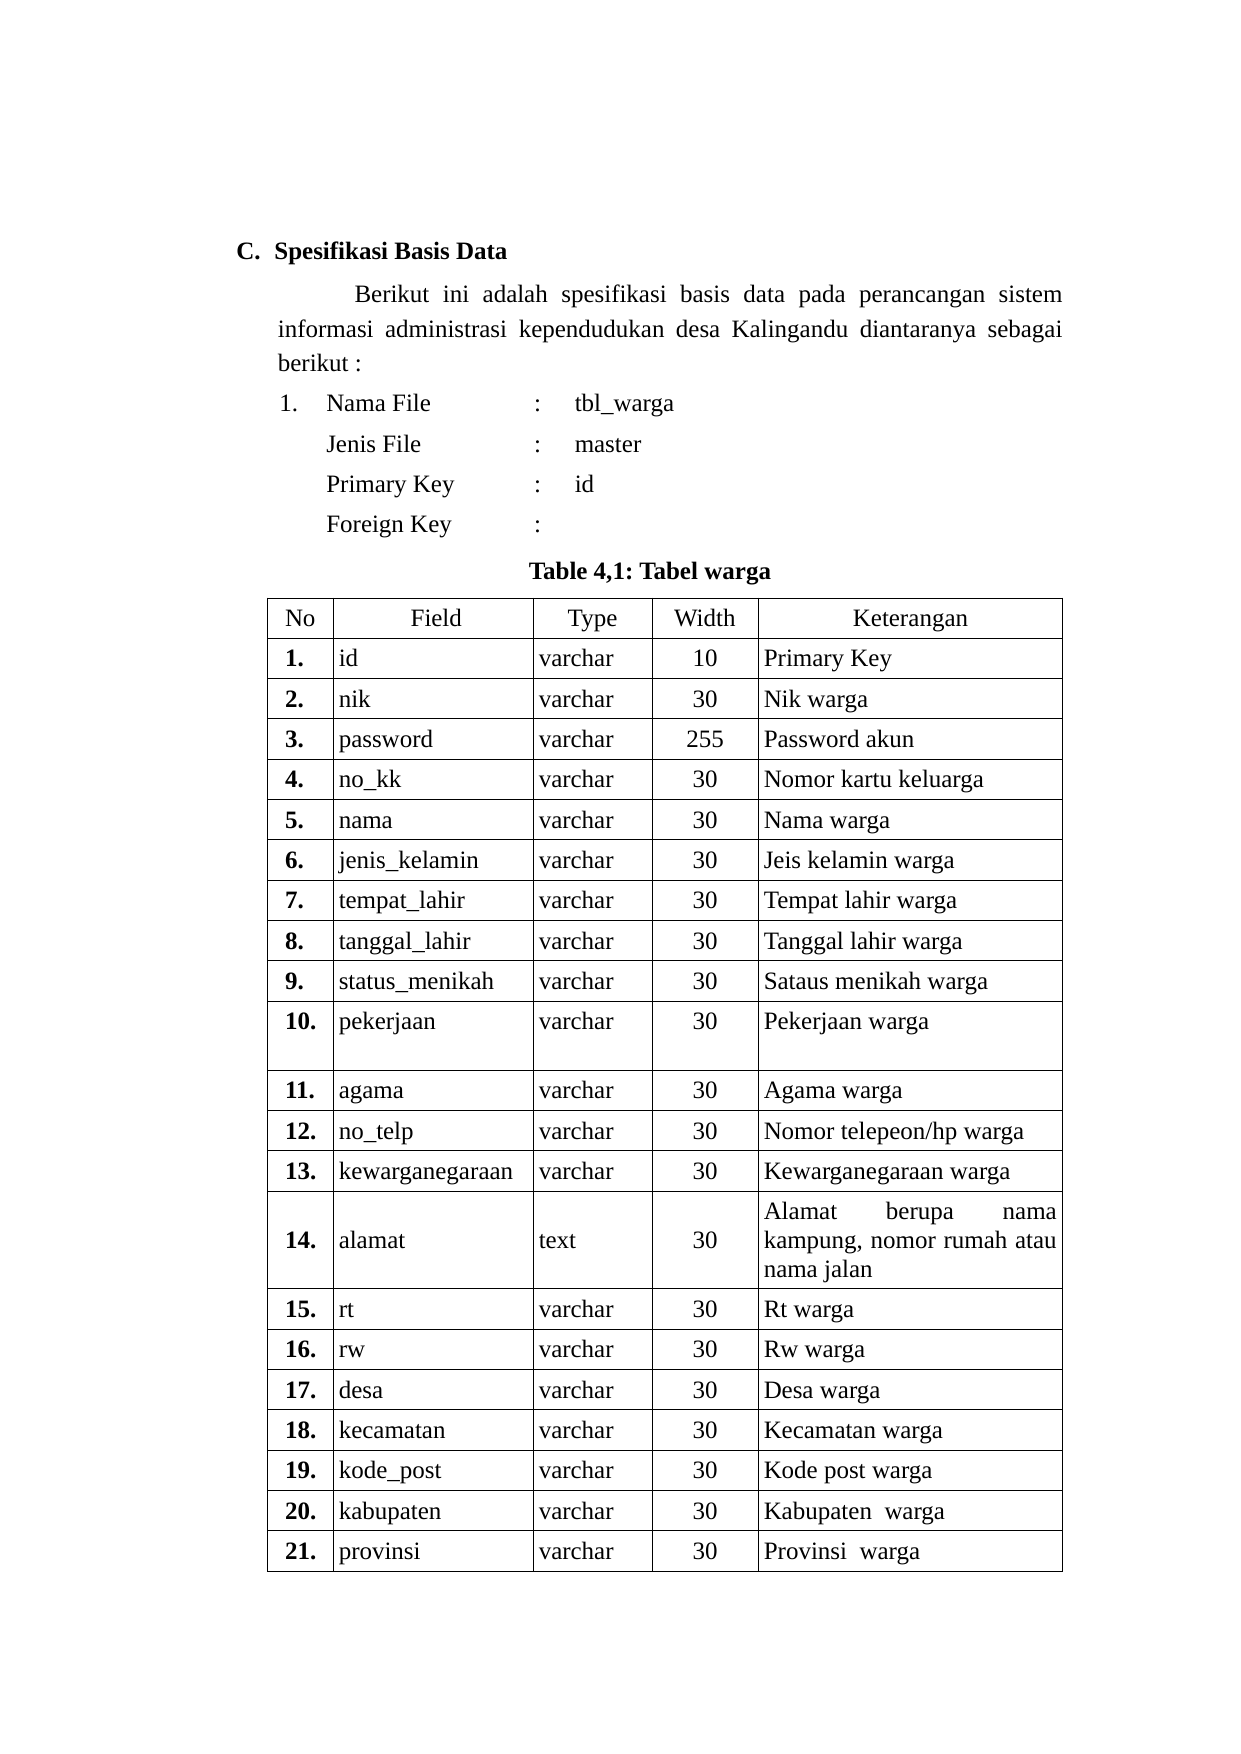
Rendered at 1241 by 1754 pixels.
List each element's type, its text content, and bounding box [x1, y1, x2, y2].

table_cell nama [334, 800, 533, 839]
table_cell Agama warga [759, 1071, 1062, 1110]
table_cell kecamatan [334, 1410, 533, 1449]
table_cell varchar [534, 719, 652, 759]
table_cell 30 [653, 1451, 758, 1490]
table_cell kode_post [334, 1451, 533, 1490]
table_cell Tempat lahir warga [759, 881, 1062, 920]
table_cell varchar [534, 840, 652, 879]
table_cell 10 [653, 639, 758, 678]
table_cell [268, 1451, 333, 1490]
table_cell 30 [653, 800, 758, 839]
table_cell agama [334, 1071, 533, 1110]
table_cell varchar [534, 639, 652, 678]
list Spesifikasi Basis Data [236, 236, 1063, 265]
table_cell Provinsi warga [759, 1531, 1062, 1571]
table_cell kewarganegaraan [334, 1151, 533, 1191]
table_cell [268, 1111, 333, 1150]
table_cell varchar [534, 1289, 652, 1329]
table_header : [528, 383, 569, 423]
table_cell varchar [534, 1531, 652, 1571]
table_cell 30 [653, 1531, 758, 1571]
table_cell Tanggal lahir warga [759, 921, 1062, 960]
table_cell rw [334, 1330, 533, 1369]
table_cell [268, 1491, 333, 1530]
text Berikut ini adalah spesifikasi basis data pada perancangan sistem informasi administrasi kependudukan desa Kalingandu diantaranya sebagai berikut : [278, 279, 1063, 377]
table_cell 30 [653, 840, 758, 879]
table_cell 30 [653, 1289, 758, 1329]
table_cell Nomor kartu keluarga [759, 760, 1062, 799]
table_cell Rw warga [759, 1330, 1062, 1369]
table_cell [268, 881, 333, 920]
table_cell text [534, 1192, 652, 1288]
table_cell 30 [653, 1002, 758, 1069]
table_cell no_kk [334, 760, 533, 799]
table_cell Password akun [759, 719, 1062, 759]
table_cell [268, 1370, 333, 1409]
table_cell Nama warga [759, 800, 1062, 839]
table_cell : [528, 423, 569, 463]
table_cell [274, 504, 320, 544]
table_cell Primary Key [759, 639, 1062, 678]
table_cell varchar [534, 1491, 652, 1530]
table_cell Rt warga [759, 1289, 1062, 1329]
table_cell varchar [534, 1410, 652, 1449]
table_cell varchar [534, 1151, 652, 1191]
table_cell 30 [653, 1071, 758, 1110]
table_cell 30 [653, 1370, 758, 1409]
text Table 4,1: Tabel warga [236, 556, 1063, 585]
table_header Width [653, 599, 758, 638]
table_cell jenis_kelamin [334, 840, 533, 879]
table_cell 30 [653, 921, 758, 960]
table_cell [268, 1071, 333, 1110]
table_cell Jenis File [320, 423, 528, 463]
table_cell varchar [534, 1071, 652, 1110]
table_cell nik [334, 679, 533, 718]
table_cell desa [334, 1370, 533, 1409]
table_cell Kecamatan warga [759, 1410, 1062, 1449]
table_cell 255 [653, 719, 758, 759]
table_cell id [334, 639, 533, 678]
table_cell varchar [534, 760, 652, 799]
table_cell varchar [534, 881, 652, 920]
table_cell 30 [653, 961, 758, 1001]
table_cell id [569, 463, 1062, 503]
table_cell master [569, 423, 1062, 463]
table_cell varchar [534, 1111, 652, 1150]
table_cell [274, 423, 320, 463]
table_cell [268, 961, 333, 1001]
table_cell [268, 1151, 333, 1191]
table_header tbl_warga [569, 383, 1062, 423]
table_cell pekerjaan [334, 1002, 533, 1069]
table_cell 30 [653, 1410, 758, 1449]
table_cell Kewarganegaraan warga [759, 1151, 1062, 1191]
table_cell [569, 504, 1062, 544]
table_cell 30 [653, 1192, 758, 1288]
table_cell Jeis kelamin warga [759, 840, 1062, 879]
table_cell 30 [653, 1111, 758, 1150]
table_cell [268, 719, 333, 759]
table_cell [268, 679, 333, 718]
table_cell password [334, 719, 533, 759]
table_header 1. [274, 383, 320, 423]
table_cell Sataus menikah warga [759, 961, 1062, 1001]
table_cell Nomor telepeon/hp warga [759, 1111, 1062, 1150]
table_cell 30 [653, 881, 758, 920]
table_cell kabupaten [334, 1491, 533, 1530]
table_cell varchar [534, 679, 652, 718]
table_header Field [334, 599, 533, 638]
table_cell varchar [534, 1370, 652, 1409]
table_cell [268, 1002, 333, 1069]
table_cell [268, 1531, 333, 1571]
table_cell [268, 921, 333, 960]
table_cell Primary Key [320, 463, 528, 503]
table_cell Nik warga [759, 679, 1062, 718]
table_cell 30 [653, 1330, 758, 1369]
table_cell 30 [653, 1151, 758, 1191]
table_cell [268, 639, 333, 678]
table_cell Desa warga [759, 1370, 1062, 1409]
table_cell Kode post warga [759, 1451, 1062, 1490]
table_cell 30 [653, 760, 758, 799]
table_header Nama File [320, 383, 528, 423]
table_cell [268, 1410, 333, 1449]
table_cell provinsi [334, 1531, 533, 1571]
table_cell Alamat berupa nama kampung, nomor rumah atau nama jalan [759, 1192, 1062, 1288]
table_cell [268, 1192, 333, 1288]
table_cell tempat_lahir [334, 881, 533, 920]
table_cell varchar [534, 1002, 652, 1069]
table_cell [268, 760, 333, 799]
table_cell : [528, 504, 569, 544]
table_cell varchar [534, 1451, 652, 1490]
table_cell no_telp [334, 1111, 533, 1150]
table_header No [268, 599, 333, 638]
table_cell varchar [534, 1330, 652, 1369]
table_cell alamat [334, 1192, 533, 1288]
table_cell 30 [653, 1491, 758, 1530]
table_cell [268, 1330, 333, 1369]
table_cell [268, 1289, 333, 1329]
table_cell tanggal_lahir [334, 921, 533, 960]
table_cell varchar [534, 921, 652, 960]
table_cell 30 [653, 679, 758, 718]
table_cell rt [334, 1289, 533, 1329]
table_header Keterangan [759, 599, 1062, 638]
table_cell [268, 840, 333, 879]
table_cell Foreign Key [320, 504, 528, 544]
table_cell Kabupaten warga [759, 1491, 1062, 1530]
table_cell : [528, 463, 569, 503]
table_cell [268, 800, 333, 839]
table_cell varchar [534, 961, 652, 1001]
table_header Type [534, 599, 652, 638]
table_cell Pekerjaan warga [759, 1002, 1062, 1069]
table_cell [274, 463, 320, 503]
table_cell status_menikah [334, 961, 533, 1001]
table_cell varchar [534, 800, 652, 839]
